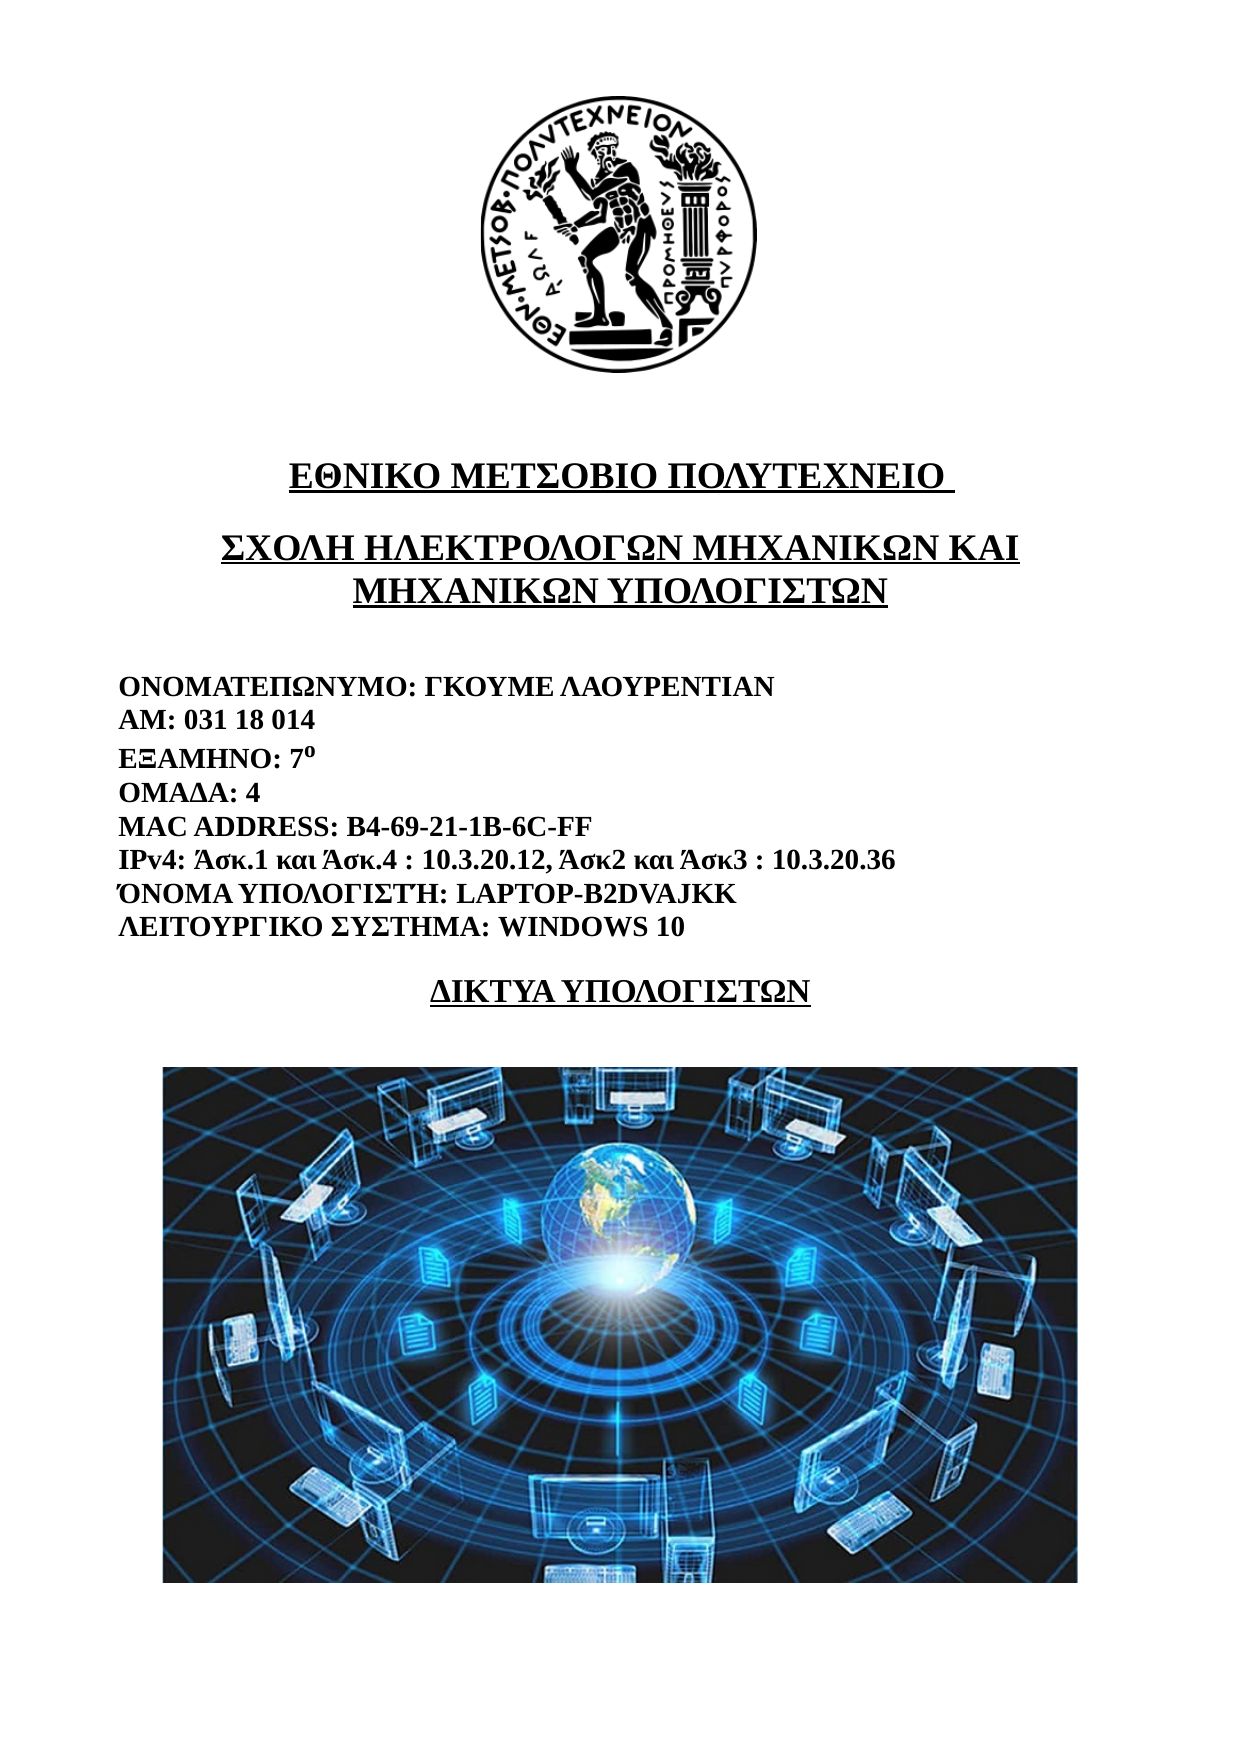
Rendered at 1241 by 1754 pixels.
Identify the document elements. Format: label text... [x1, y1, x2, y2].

text IPv4: Άσκ.1 και Άσκ.4 : 10.3.20.12, Άσκ2 και Άσκ3 : 10.3.20.36 [118, 842, 1122, 876]
text ΕΞΑΜΗΝΟ: 7ο [118, 736, 1122, 775]
text ΌΝΟΜΑ ΥΠΟΛΟΓΙΣΤΉ: LAPTOP-B2DVAJKK [118, 876, 1122, 909]
text ΑΜ: 031 18 014 [118, 702, 1122, 736]
text ΣΧΟΛΗ ΗΛΕΚΤΡΟΛΟΓΩΝ ΜΗΧΑΝΙΚΩΝ ΚΑΙ ΜΗΧΑΝΙΚΩΝ ΥΠΟΛΟΓΙΣΤΩΝ [118, 525, 1122, 611]
text ΟΜΑΔΑ: 4 [118, 775, 1122, 809]
text ΟΝΟΜΑΤΕΠΩΝΥΜΟ: ΓΚΟΥΜΕ ΛΑΟΥΡΕΝΤΙΑΝ [118, 669, 1122, 702]
text ΕΘΝΙΚΟ ΜΕΤΣΟΒΙΟ ΠΟΛΥΤΕΧΝΕΙΟ [118, 453, 1122, 496]
text MAC ADDRESS: B4-69-21-1B-6C-FF [118, 809, 1122, 842]
picture [162, 1067, 1078, 1583]
text ΔΙΚΤΥΑ ΥΠΟΛΟΓΙΣΤΩΝ [118, 972, 1122, 1010]
text ΛΕΙΤΟΥΡΓΙΚΟ ΣΥΣΤΗΜΑ: WINDOWS 10 [118, 909, 1122, 943]
picture [480, 96, 757, 373]
